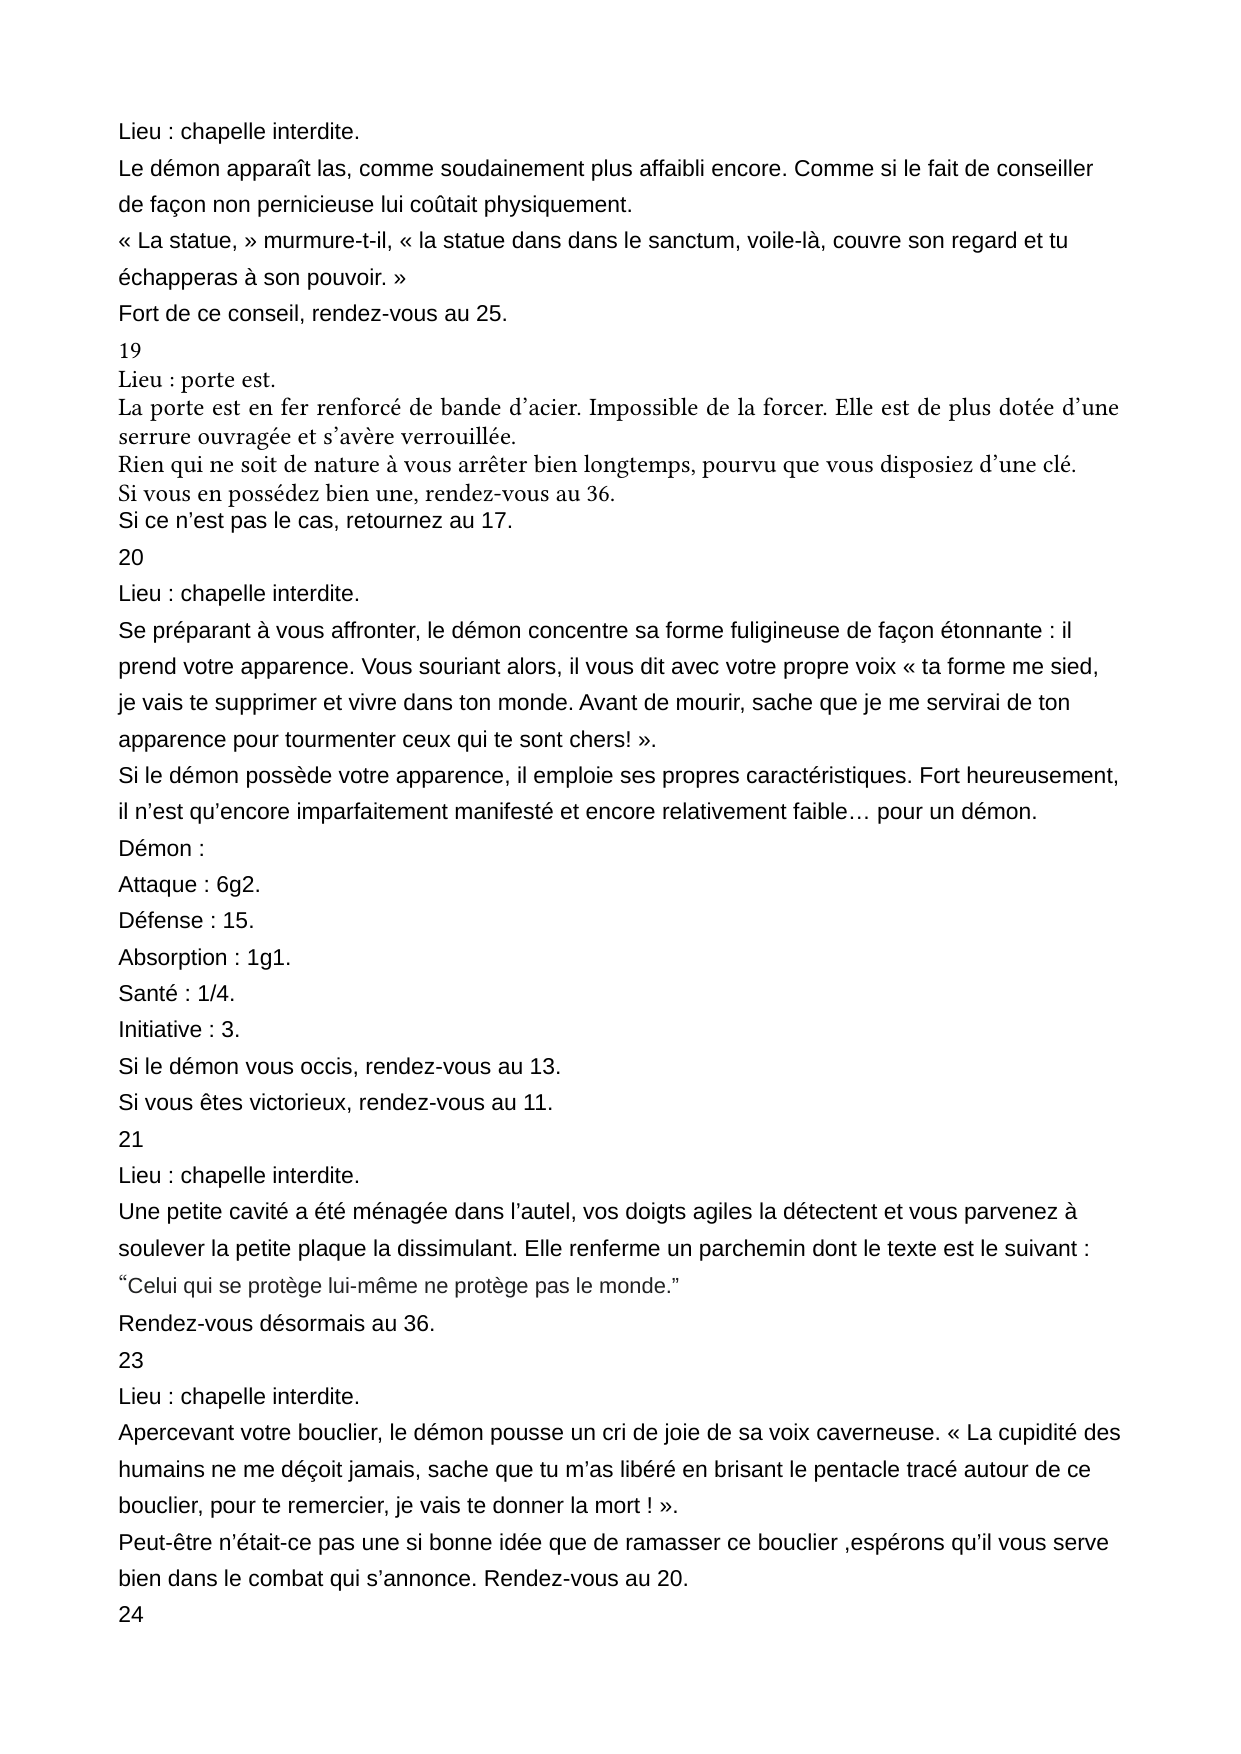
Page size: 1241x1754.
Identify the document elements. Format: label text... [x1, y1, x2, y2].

text Se préparant à vous affronter, le démon concentre sa forme fuligineuse de façon étonnante : il prend votre apparence. Vous souriant alors, il vous dit avec votre propre voix « ta forme me sied, je vais te supprimer et vivre dans ton monde. Avant de mourir, sache que je me servirai de ton apparence pour tourmenter ceux qui te sont chers! ». [118, 617, 1122, 752]
text Apercevant votre bouclier, le démon pousse un cri de joie de sa voix caverneuse. « La cupidité des humains ne me déçoit jamais, sache que tu m’as libéré en brisant le pentacle tracé autour de ce bouclier, pour te remercier, je vais te donner la mort ! ». [118, 1419, 1122, 1518]
text Si vous en possédez bien une, rendez-vous au 36. [118, 479, 1122, 507]
text Attaque : 6g2. [118, 871, 1122, 897]
text Rendez-vous désormais au 36. [118, 1310, 1122, 1337]
text Fort de ce conseil, rendez-vous au 25. [118, 300, 1122, 326]
text Si le démon possède votre apparence, il emploie ses propres caractéristiques. Fort heureusement, il n’est qu’encore imparfaitement manifesté et encore relativement faible… pour un démon. [118, 762, 1122, 825]
text 21 [118, 1126, 1122, 1152]
text « La statue, » murmure-t-il, « la statue dans dans le sanctum, voile-là, couvre son regard et tu échapperas à son pouvoir. » [118, 227, 1122, 290]
text Si vous êtes victorieux, rendez-vous au 11. [118, 1089, 1122, 1116]
text Lieu : chapelle interdite. [118, 118, 1122, 144]
text Lieu : chapelle interdite. [118, 1162, 1122, 1188]
text 19 [118, 336, 1122, 365]
text 24 [118, 1601, 1122, 1627]
text Démon : [118, 835, 1122, 861]
text La porte est en fer renforcé de bande d’acier. Impossible de la forcer. Elle est de plus dotée d’une serrure ouvragée et s’avère verrouillée. [118, 393, 1122, 450]
text 23 [118, 1347, 1122, 1373]
text Lieu : chapelle interdite. [118, 580, 1122, 607]
text Défense : 15. [118, 907, 1122, 934]
text Peut-être n’était-ce pas une si bonne idée que de ramasser ce bouclier ,espérons qu’il vous serve bien dans le combat qui s’annonce. Rendez-vous au 20. [118, 1528, 1122, 1591]
text Le démon apparaît las, comme soudainement plus affaibli encore. Comme si le fait de conseiller de façon non pernicieuse lui coûtait physiquement. [118, 154, 1122, 217]
text 20 [118, 544, 1122, 570]
text Absorption : 1g1. [118, 944, 1122, 970]
text Rien qui ne soit de nature à vous arrêter bien longtemps, pourvu que vous disposiez d’une clé. [118, 450, 1122, 479]
text Lieu : porte est. [118, 365, 1122, 393]
text Santé : 1/4. [118, 980, 1122, 1006]
text Si le démon vous occis, rendez-vous au 13. [118, 1053, 1122, 1079]
text Initiative : 3. [118, 1016, 1122, 1043]
text “Celui qui se protège lui-même ne protège pas le monde.” [118, 1271, 1122, 1299]
text Lieu : chapelle interdite. [118, 1383, 1122, 1409]
text Si ce n’est pas le cas, retournez au 17. [118, 507, 1122, 534]
text Une petite cavité a été ménagée dans l’autel, vos doigts agiles la détectent et vous parvenez à soulever la petite plaque la dissimulant. Elle renferme un parchemin dont le texte est le suivant : [118, 1198, 1122, 1261]
